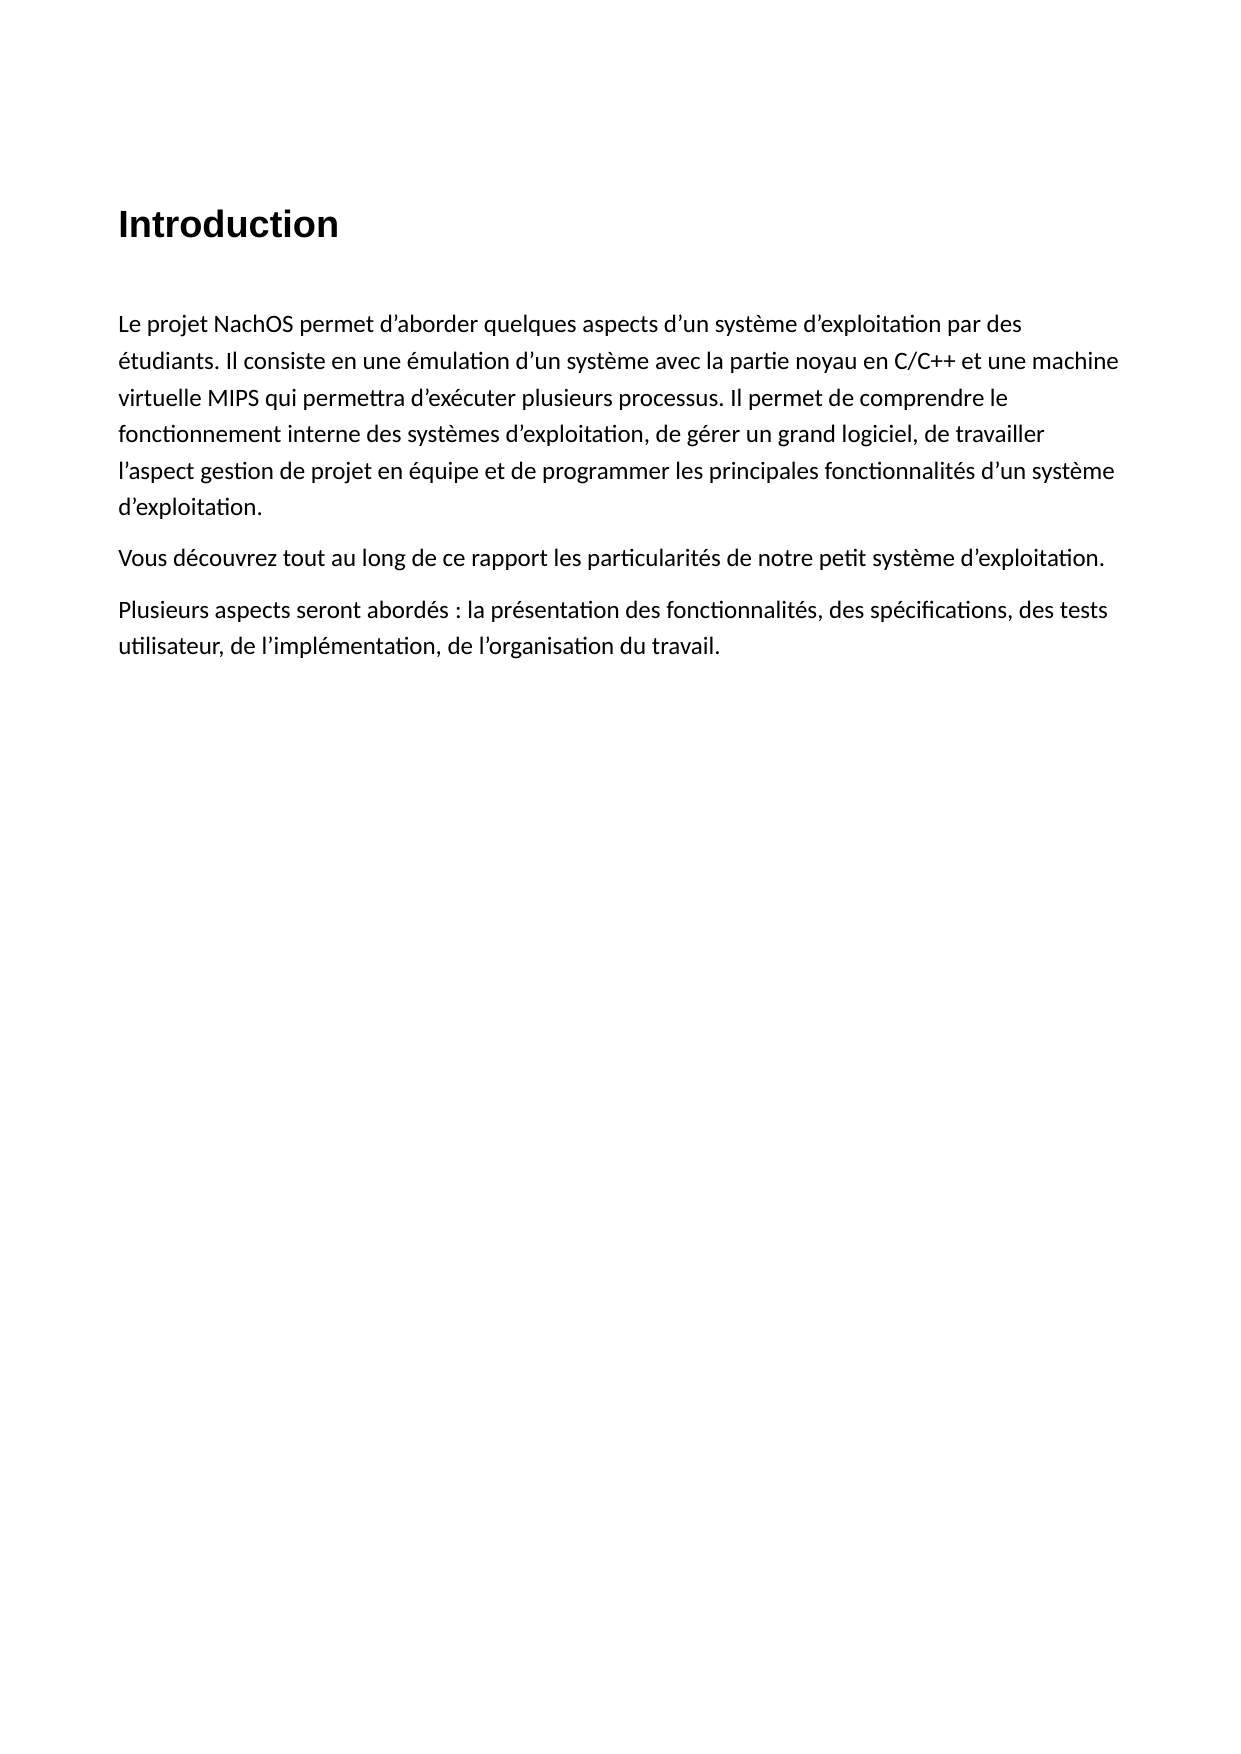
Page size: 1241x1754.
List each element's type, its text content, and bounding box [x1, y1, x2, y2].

text Le projet NachOS permet d’aborder quelques aspects d’un système d’exploitation par des étudiants. Il consiste en une émulation d’un système avec la partie noyau en C/C++ et une machine virtuelle MIPS qui permettra d’exécuter plusieurs processus. Il permet de comprendre le fonctionnement interne des systèmes d’exploitation, de gérer un grand logiciel, de travailler l’aspect gestion de projet en équipe et de programmer les principales fonctionnalités d’un système d’exploitation. [118, 309, 1122, 522]
text Plusieurs aspects seront abordés : la présentation des fonctionnalités, des spécifications, des tests utilisateur, de l’implémentation, de l’organisation du travail. [118, 594, 1122, 661]
subtitle Introduction [118, 201, 1122, 245]
text Vous découvrez tout au long de ce rapport les particularités de notre petit système d’exploitation. [118, 543, 1122, 573]
